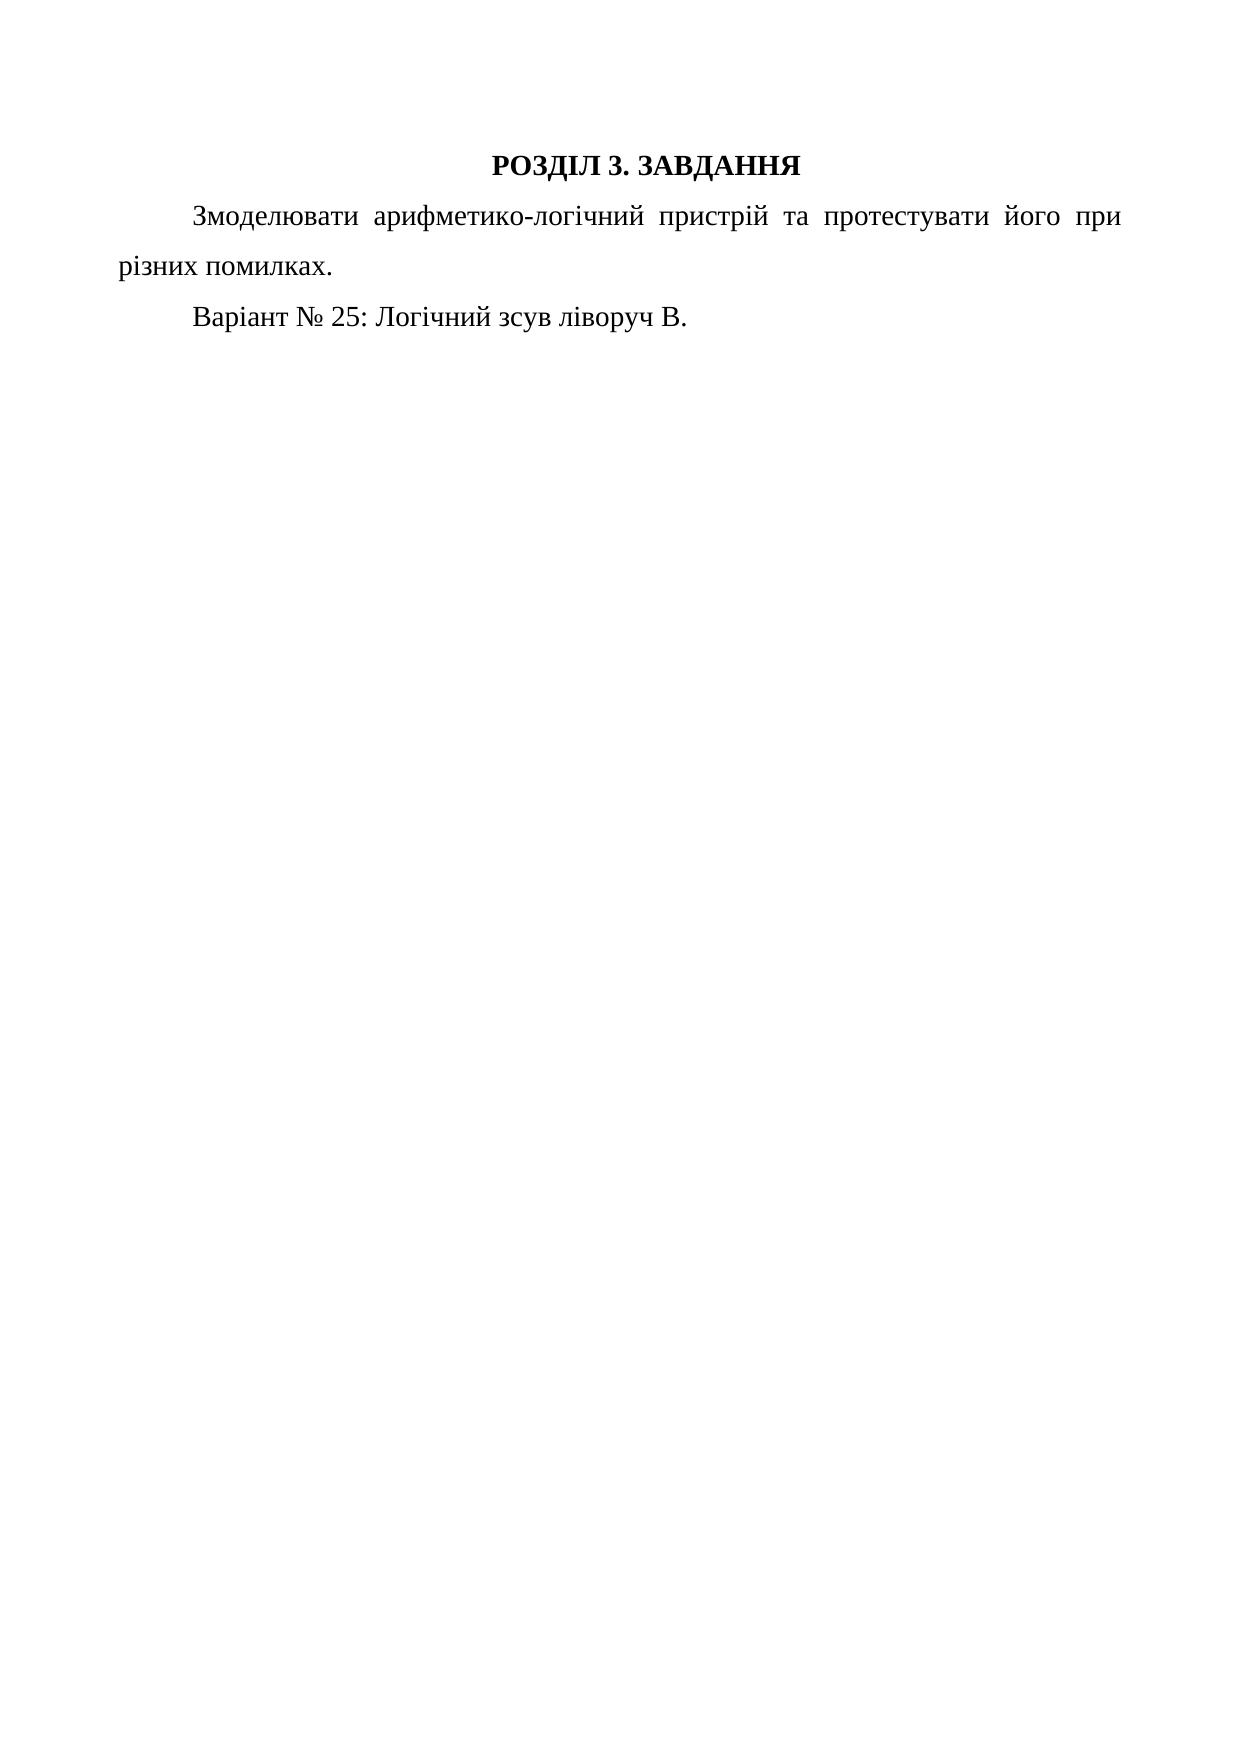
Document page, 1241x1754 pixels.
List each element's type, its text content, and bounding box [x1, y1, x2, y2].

text Змоделювати арифметико-логічний пристрій та протестувати його при різних помилках. [118, 198, 1122, 282]
subtitle Завдання [156, 148, 1122, 181]
text Варіант № 25: Логічний зсув ліворуч B. [118, 299, 1122, 332]
